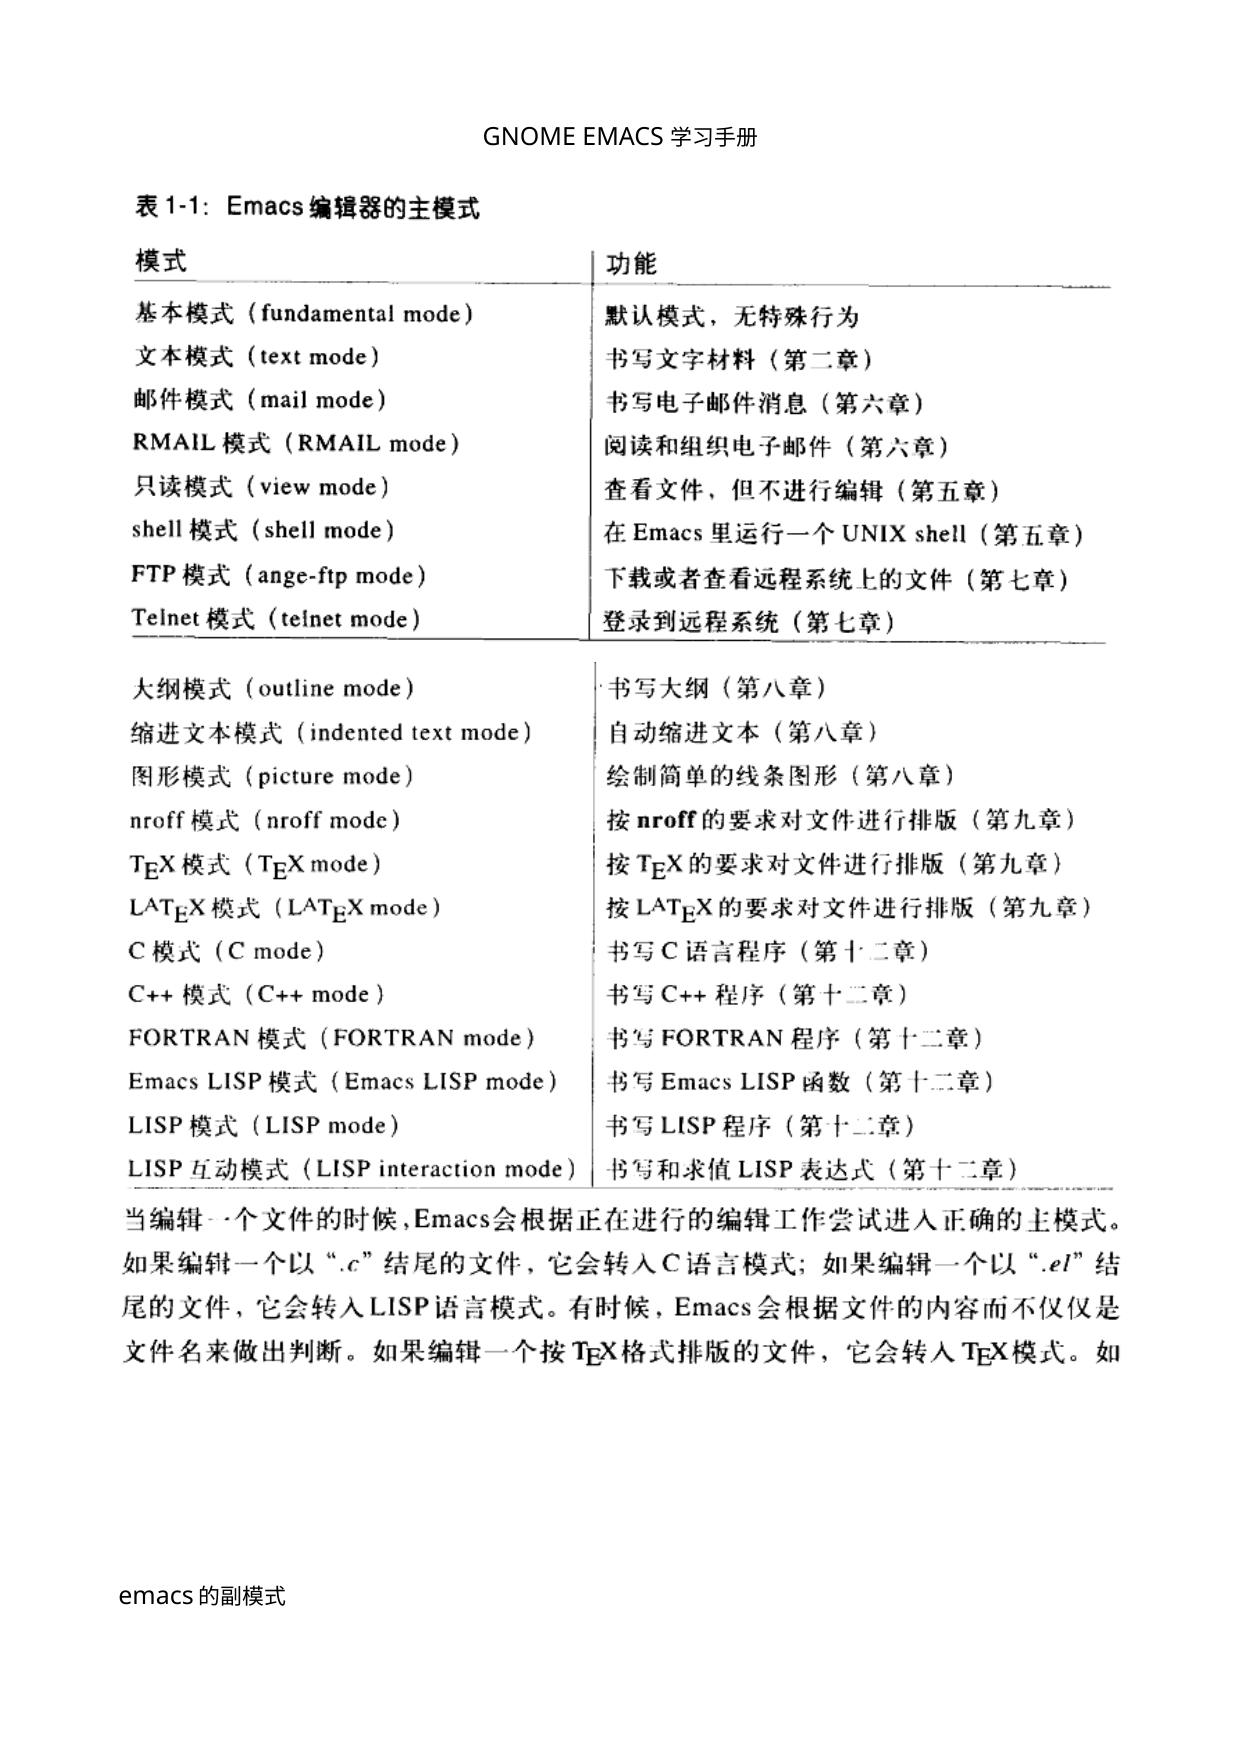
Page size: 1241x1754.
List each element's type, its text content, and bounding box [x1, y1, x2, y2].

picture [118, 662, 1123, 1374]
text emacs的副模式 [118, 1577, 1122, 1612]
text GNOME EMACS 学习手册 [118, 118, 1122, 152]
picture [118, 186, 1123, 651]
